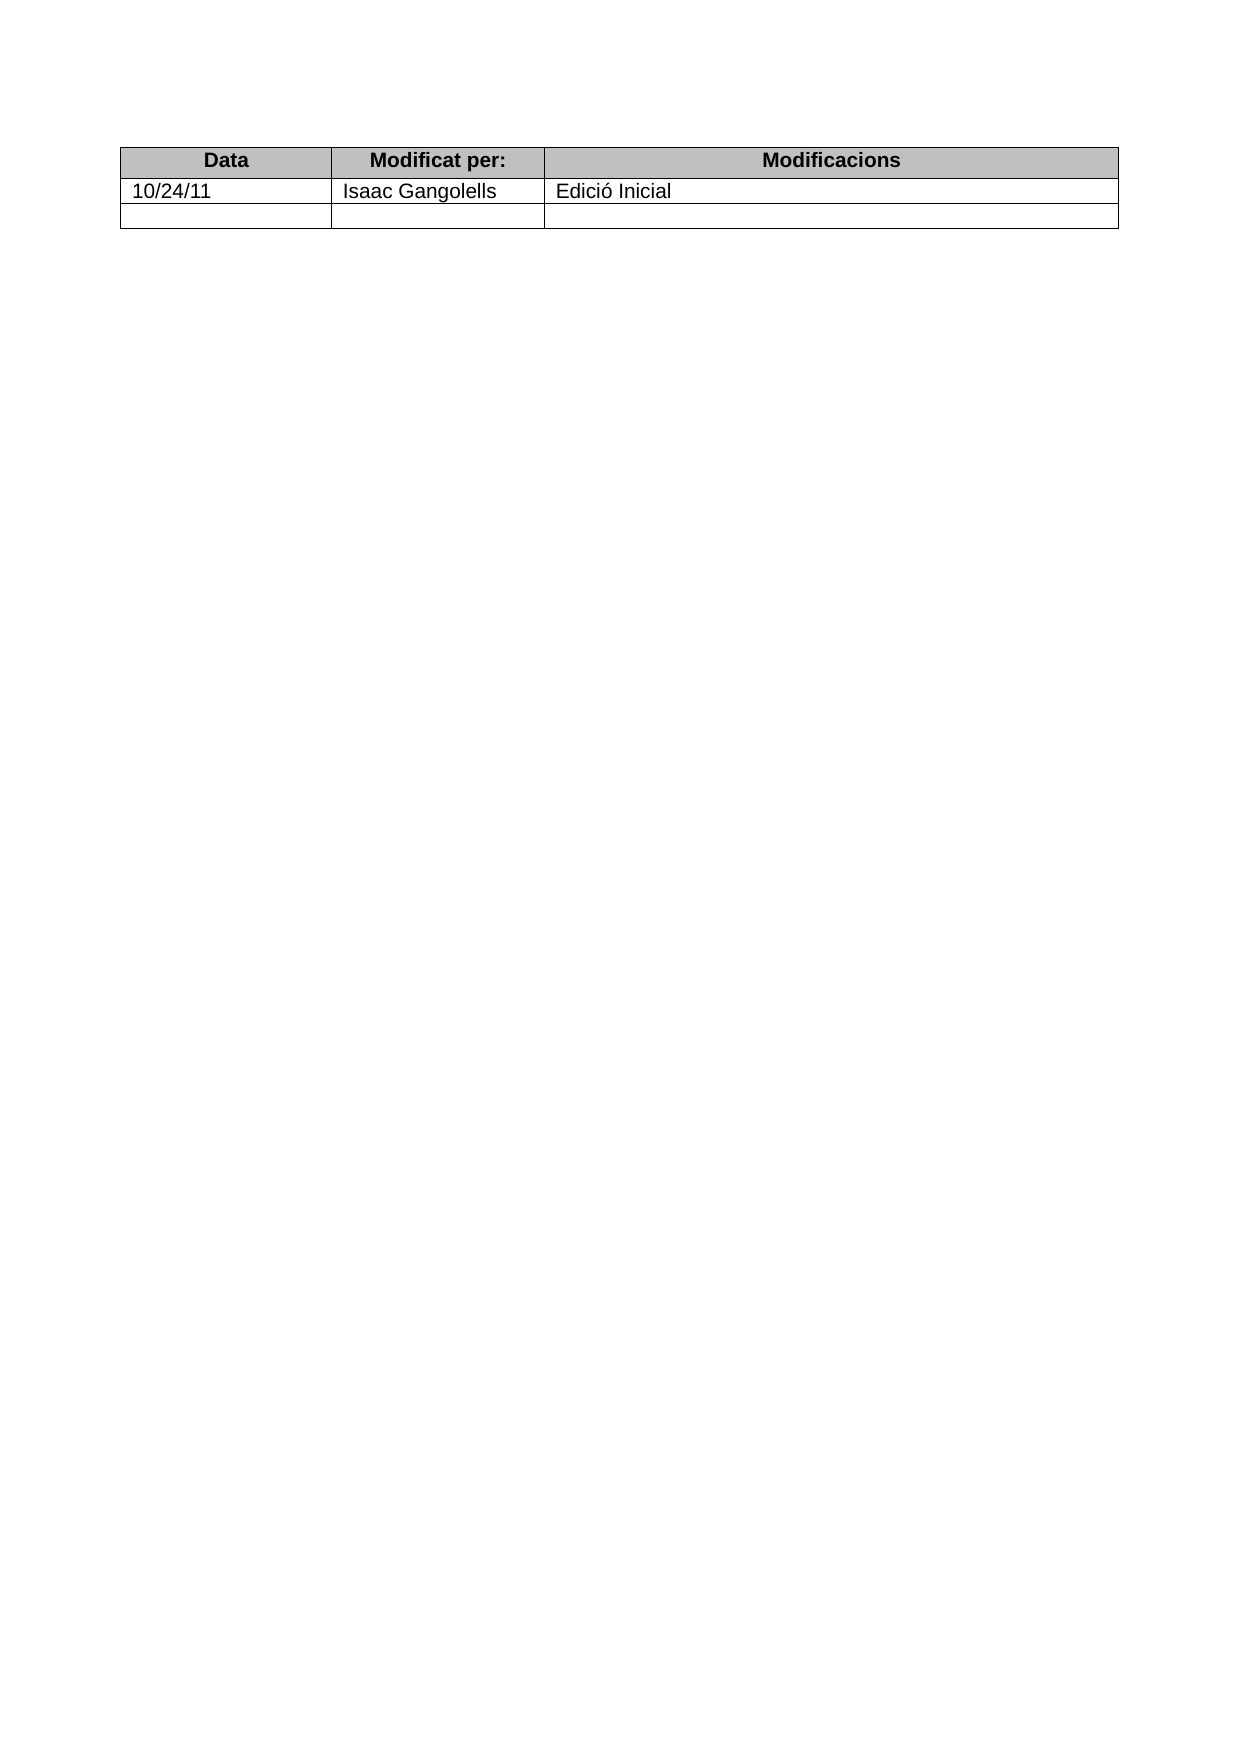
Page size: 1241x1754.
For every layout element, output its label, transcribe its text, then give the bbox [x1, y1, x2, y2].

table_header Data [121, 148, 331, 178]
table_cell Isaac Gangolells [332, 179, 544, 203]
table_cell Edició Inicial [545, 179, 1118, 203]
table_header Modificacions [545, 148, 1118, 178]
table_header Modificat per: [332, 148, 544, 178]
table_cell [332, 204, 544, 228]
table_cell [545, 204, 1118, 228]
table_cell [121, 204, 331, 228]
text [118, 118, 1122, 147]
table_cell 24/10/11 [121, 179, 331, 203]
